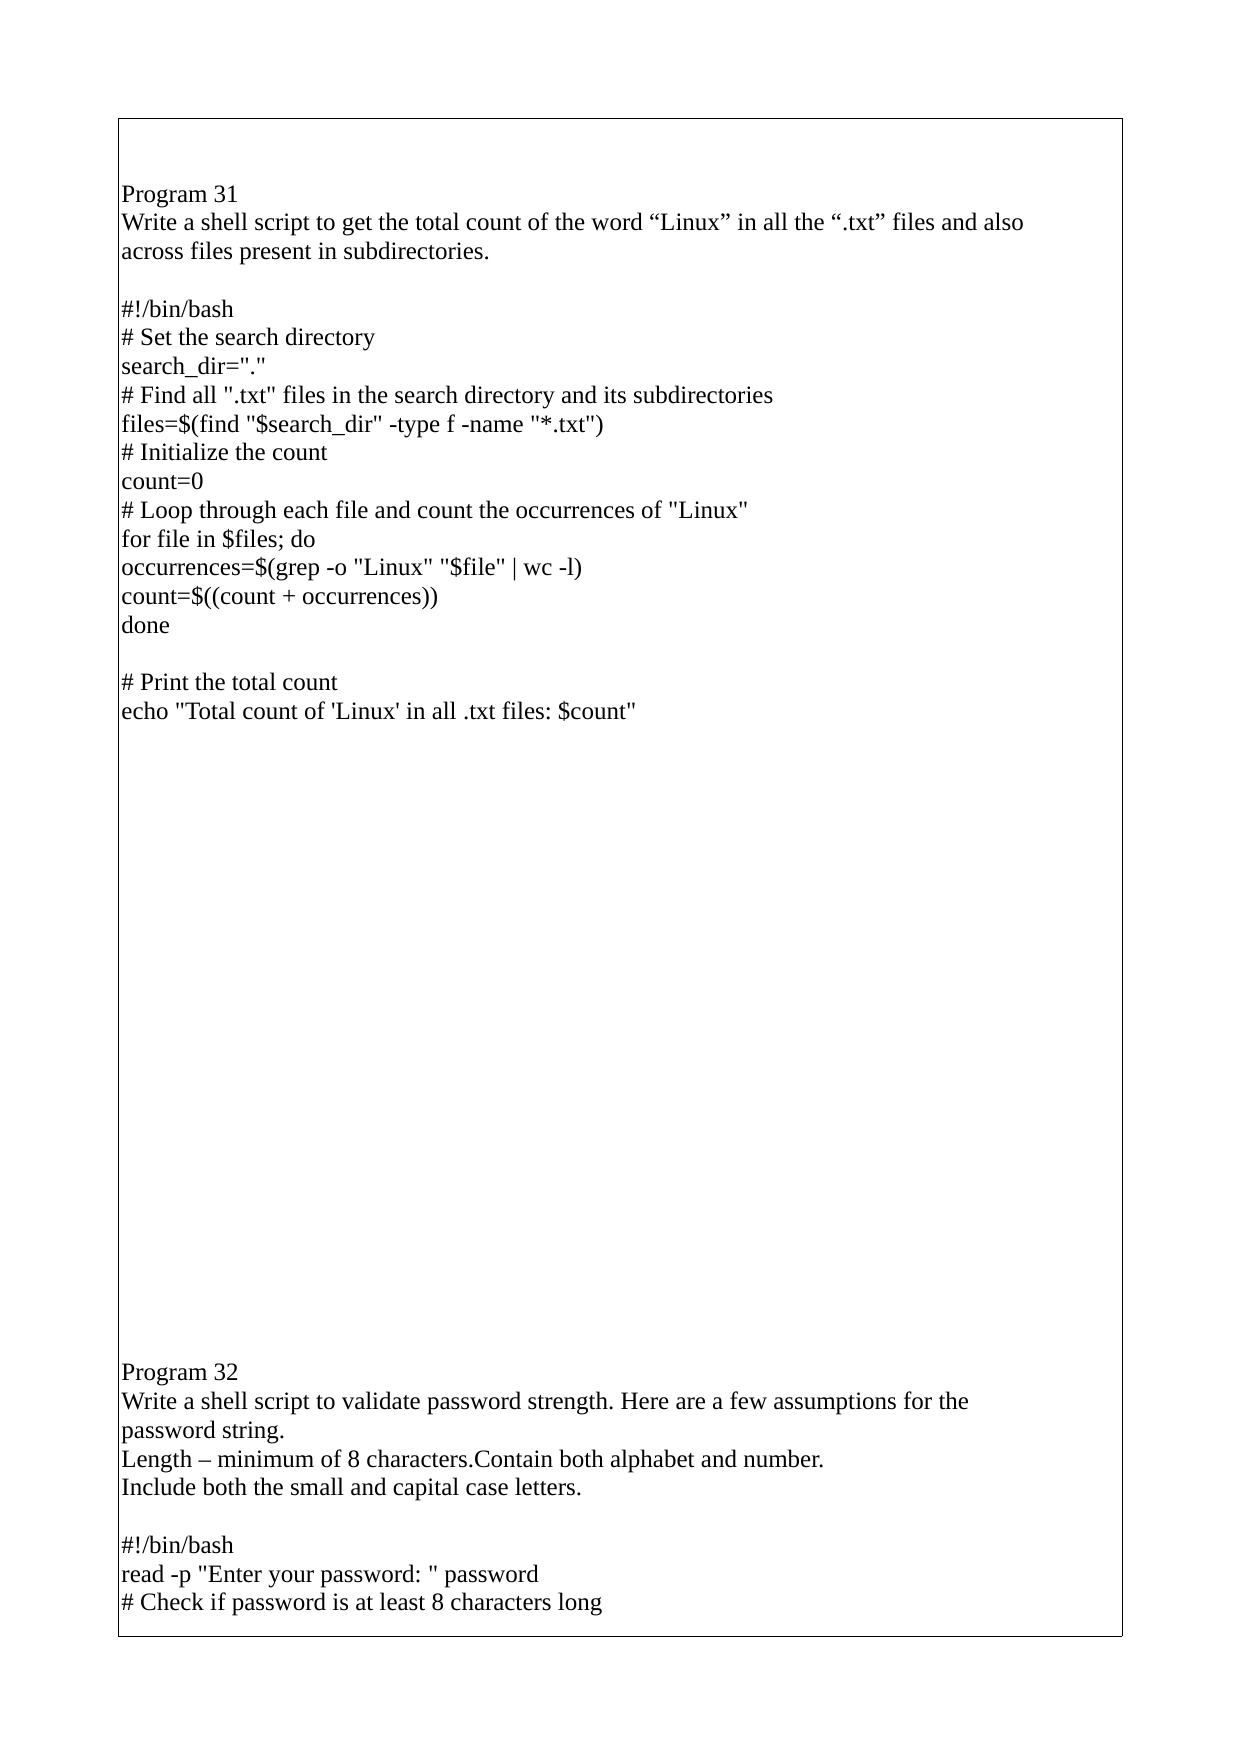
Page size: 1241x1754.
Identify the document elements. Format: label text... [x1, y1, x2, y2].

text Write a shell script to validate password strength. Here are a few assumptions for the [121, 1386, 1119, 1415]
text files=$(find "$search_dir" -type f -name "*.txt") [121, 409, 1119, 437]
text # Check if password is at least 8 characters long [121, 1587, 1119, 1616]
text echo "Total count of 'Linux' in all .txt files: $count" [121, 696, 1119, 725]
text occurrences=$(grep -o "Linux" "$file" | wc -l) [121, 552, 1119, 581]
text Include both the small and capital case letters. [121, 1472, 1119, 1501]
text Write a shell script to get the total count of the word “Linux” in all the “.txt” files and also [121, 207, 1119, 236]
text # Initialize the count [121, 437, 1119, 466]
text Length – minimum of 8 characters.Contain both alphabet and number. [121, 1444, 1119, 1472]
text password string. [121, 1415, 1119, 1444]
text count=$((count + occurrences)) [121, 581, 1119, 610]
text count=0 [121, 466, 1119, 495]
text #!/bin/bash [121, 294, 1119, 322]
text Program 32 [121, 1357, 1119, 1386]
text read -p "Enter your password: " password [121, 1559, 1119, 1587]
text Program 31 [121, 179, 1119, 207]
text across files present in subdirectories. [121, 236, 1119, 265]
text done [121, 610, 1119, 639]
text # Print the total count [121, 667, 1119, 696]
text #!/bin/bash [121, 1530, 1119, 1559]
text # Loop through each file and count the occurrences of "Linux" [121, 495, 1119, 524]
text for file in $files; do [121, 524, 1119, 552]
text # Find all ".txt" files in the search directory and its subdirectories [121, 380, 1119, 409]
text search_dir="." [121, 351, 1119, 380]
text # Set the search directory [121, 322, 1119, 351]
